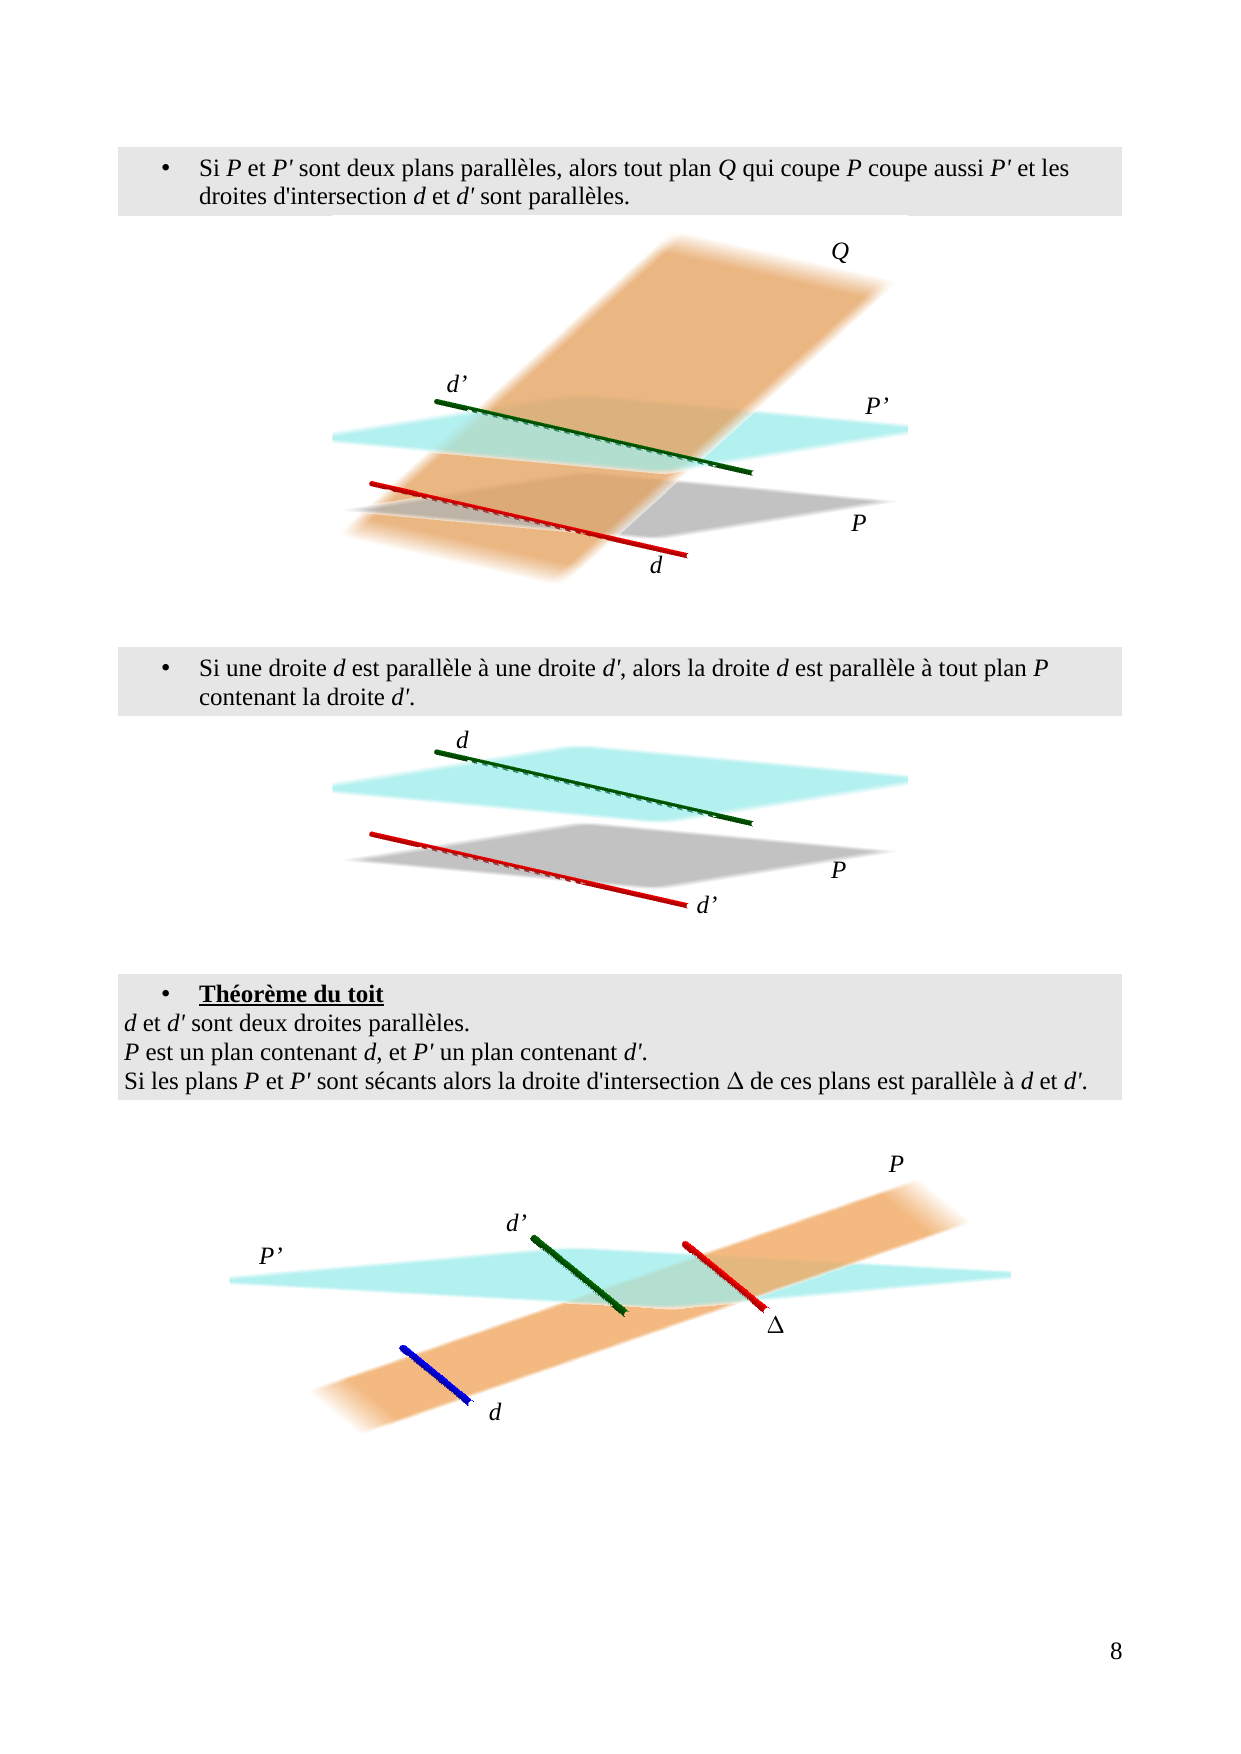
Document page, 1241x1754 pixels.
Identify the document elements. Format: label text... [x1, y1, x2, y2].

picture [229, 1100, 1011, 1482]
picture [332, 716, 908, 946]
table_header Si une droite d est parallèle à une droite d', alors la droite d est parallèle à tout plan P contenant la droite d'. [118, 647, 1122, 716]
picture [332, 215, 908, 607]
table_header Théorème du toit d et d' sont deux droites parallèles. P est un plan contenant d, et P' un plan contenant d'. Si les plans P et P' sont sécants alors la droite d'intersection  de ces plans est parallèle à d et d'. [118, 974, 1122, 1100]
table_header Si P et P' sont deux plans parallèles, alors tout plan Q qui coupe P coupe aussi P' et les droites d'intersection d et d' sont parallèles. [118, 147, 1122, 216]
